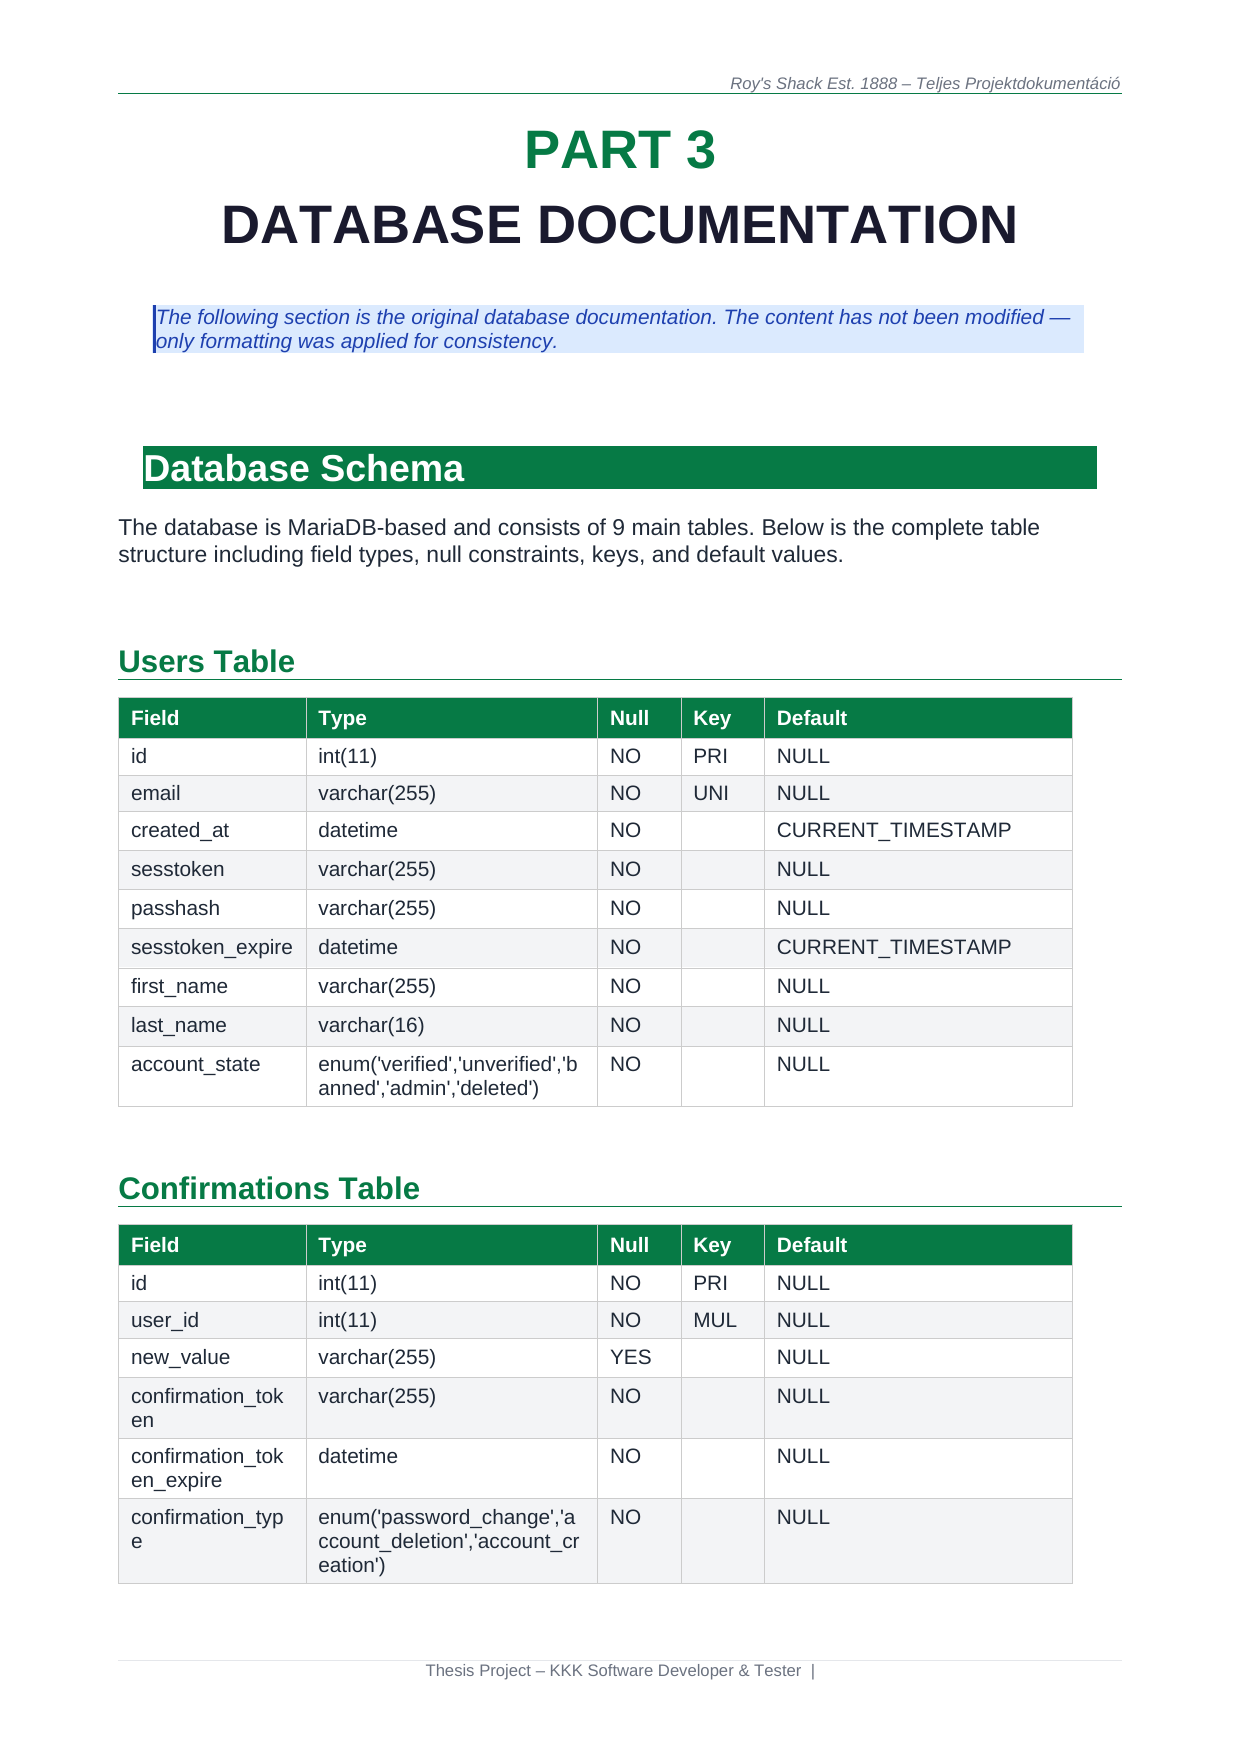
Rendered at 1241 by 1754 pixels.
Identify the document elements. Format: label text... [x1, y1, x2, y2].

table_cell [682, 890, 764, 928]
subtitle Users Table [118, 643, 1122, 679]
table_cell datetime [307, 929, 597, 967]
table_header Key [682, 698, 764, 738]
table_cell varchar(16) [307, 1007, 597, 1046]
table_cell passhash [119, 890, 306, 928]
table_cell int(11) [307, 1266, 597, 1301]
table_cell NULL [765, 1047, 1072, 1106]
table_cell new_value [119, 1339, 306, 1377]
table_header Key [682, 1225, 764, 1265]
table_cell varchar(255) [307, 969, 597, 1006]
table_cell NO [598, 1302, 681, 1338]
table_header Type [307, 1225, 597, 1265]
table_cell NO [598, 890, 681, 928]
table_header Field [119, 1225, 306, 1265]
table_header Type [307, 698, 597, 738]
table_cell NO [598, 1439, 681, 1498]
subtitle Database Schema [143, 446, 1097, 489]
table_cell first_name [119, 969, 306, 1006]
table_cell NO [598, 739, 681, 774]
table_cell NO [598, 776, 681, 811]
table_cell id [119, 1266, 306, 1301]
table_cell [682, 1339, 764, 1377]
table_cell [682, 929, 764, 967]
table_cell NULL [765, 1266, 1072, 1301]
text DATABASE DOCUMENTATION [118, 193, 1122, 255]
table_cell [682, 969, 764, 1006]
table_cell [682, 1499, 764, 1583]
table_cell confirmation_type [119, 1499, 306, 1583]
table_cell NULL [765, 1439, 1072, 1498]
table_cell NULL [765, 776, 1072, 811]
table_cell NO [598, 929, 681, 967]
table_header Default [765, 698, 1072, 738]
table_cell NULL [765, 1007, 1072, 1046]
table_cell NULL [765, 1378, 1072, 1438]
table_cell NULL [765, 851, 1072, 889]
table_cell datetime [307, 812, 597, 850]
table_cell sesstoken [119, 851, 306, 889]
table_cell NO [598, 1378, 681, 1438]
table_cell NULL [765, 969, 1072, 1006]
table_cell NO [598, 1047, 681, 1106]
table_cell varchar(255) [307, 851, 597, 889]
table_cell user_id [119, 1302, 306, 1338]
table_cell NO [598, 1499, 681, 1583]
table_cell [682, 1007, 764, 1046]
table_cell id [119, 739, 306, 774]
table_cell enum('password_change','account_deletion','account_creation') [307, 1499, 597, 1583]
table_cell varchar(255) [307, 776, 597, 811]
table_cell created_at [119, 812, 306, 850]
table_cell NULL [765, 890, 1072, 928]
table_cell enum('verified','unverified','banned','admin','deleted') [307, 1047, 597, 1106]
table_cell UNI [682, 776, 764, 811]
table_cell PRI [682, 1266, 764, 1301]
subtitle Confirmations Table [118, 1170, 1122, 1206]
table_header Null [598, 698, 681, 738]
text PART 3 [118, 118, 1122, 180]
table_cell NULL [765, 1499, 1072, 1583]
table_cell varchar(255) [307, 1339, 597, 1377]
table_cell NO [598, 1007, 681, 1046]
table_cell sesstoken_expire [119, 929, 306, 967]
table_cell [682, 1047, 764, 1106]
table_header Default [765, 1225, 1072, 1265]
table_cell varchar(255) [307, 890, 597, 928]
table_cell YES [598, 1339, 681, 1377]
table_cell CURRENT_TIMESTAMP [765, 929, 1072, 967]
table_cell last_name [119, 1007, 306, 1046]
table_cell account_state [119, 1047, 306, 1106]
table_cell [682, 1378, 764, 1438]
table_cell email [119, 776, 306, 811]
table_cell datetime [307, 1439, 597, 1498]
table_cell PRI [682, 739, 764, 774]
table_header Field [119, 698, 306, 738]
table_cell [682, 1439, 764, 1498]
table_cell confirmation_token [119, 1378, 306, 1438]
table_cell MUL [682, 1302, 764, 1338]
table_cell NO [598, 1266, 681, 1301]
table_cell NO [598, 969, 681, 1006]
table_cell [682, 851, 764, 889]
table_cell NULL [765, 1302, 1072, 1338]
table_cell CURRENT_TIMESTAMP [765, 812, 1072, 850]
table_cell NO [598, 851, 681, 889]
table_cell NULL [765, 1339, 1072, 1377]
table_cell int(11) [307, 739, 597, 774]
text The database is MariaDB-based and consists of 9 main tables. Below is the complete table structure including field types, null constraints, keys, and default values. [118, 514, 1122, 567]
table_cell varchar(255) [307, 1378, 597, 1438]
table_cell int(11) [307, 1302, 597, 1338]
table_cell NO [598, 812, 681, 850]
table_cell [682, 812, 764, 850]
table_cell NULL [765, 739, 1072, 774]
table_header Null [598, 1225, 681, 1265]
table_cell confirmation_token_expire [119, 1439, 306, 1498]
text The following section is the original database documentation. The content has not been modified — only formatting was applied for consistency. [156, 305, 1084, 353]
